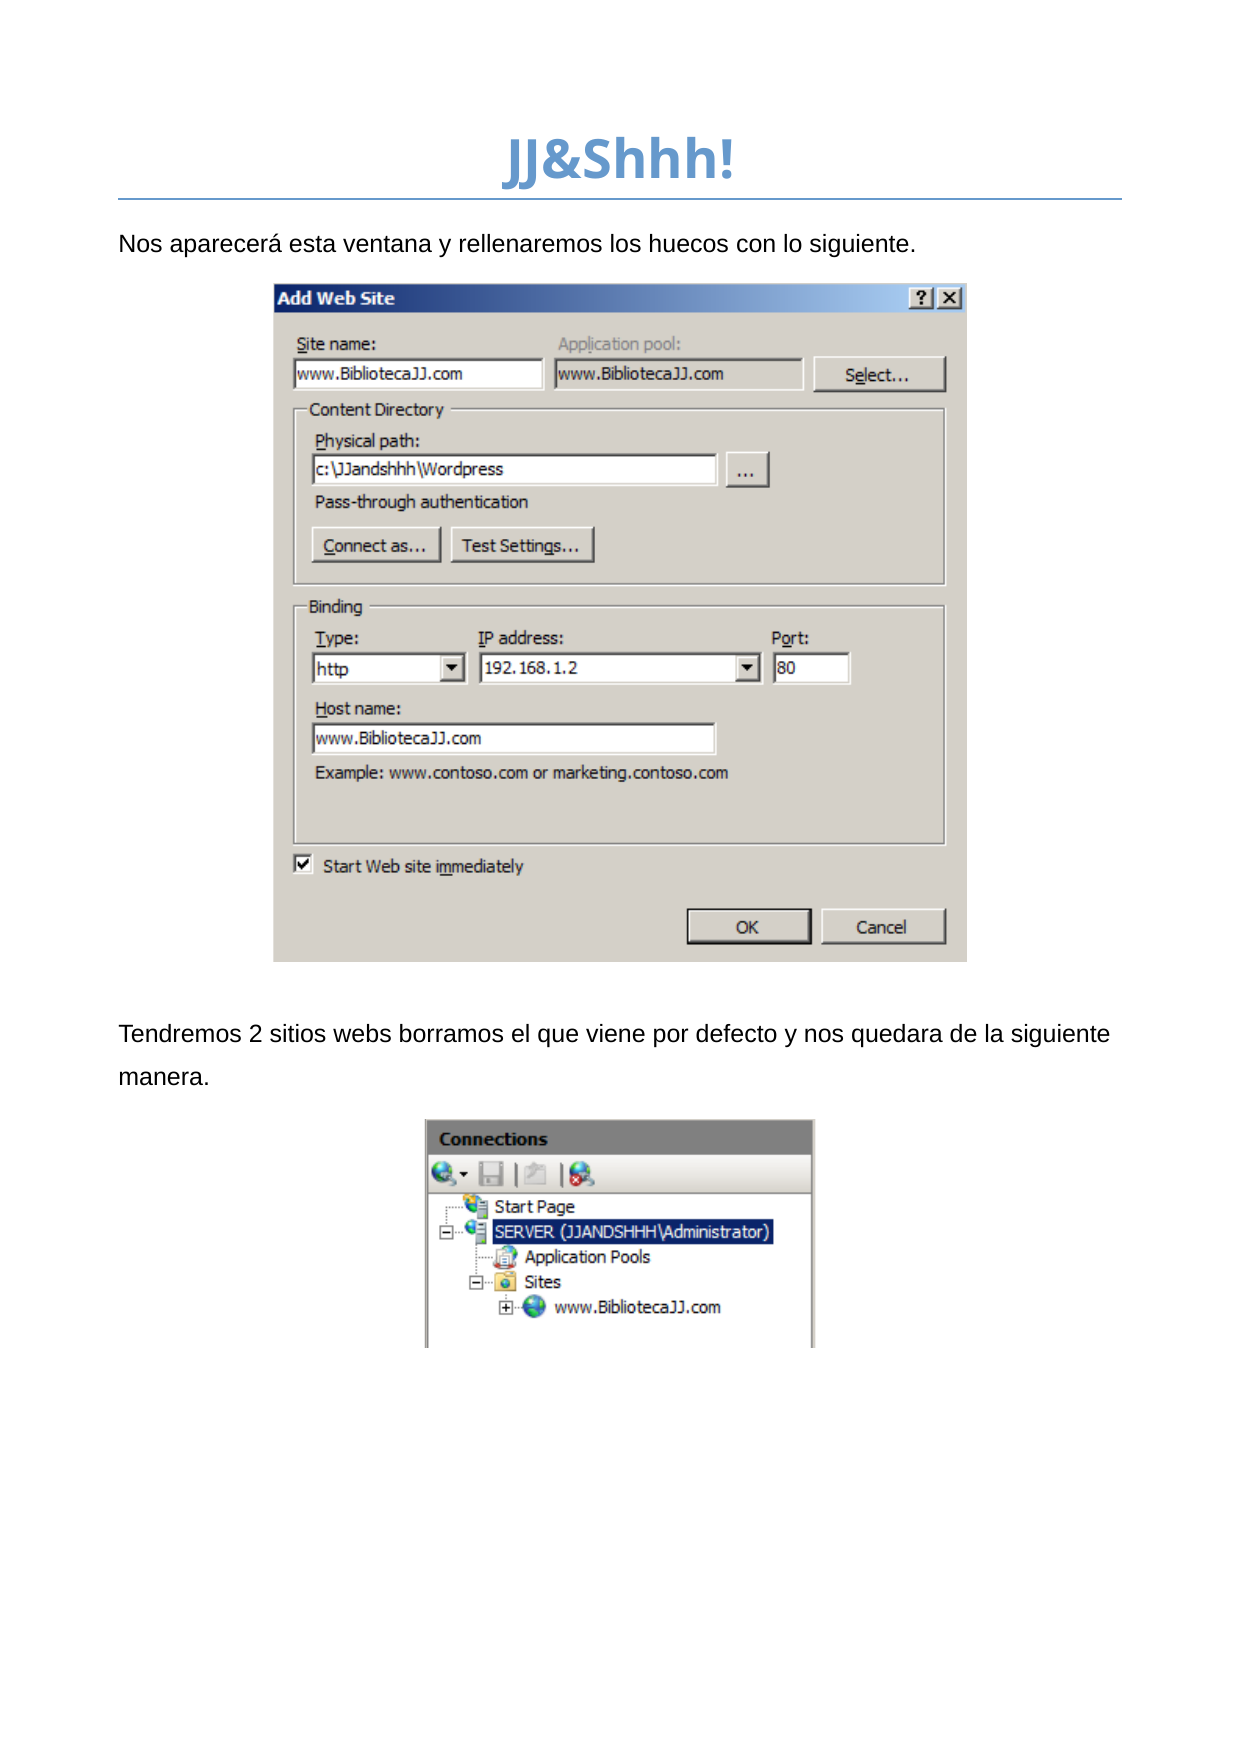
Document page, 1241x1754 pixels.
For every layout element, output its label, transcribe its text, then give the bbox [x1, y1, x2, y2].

picture [273, 283, 967, 962]
text Tendremos 2 sitios webs borramos el que viene por defecto y nos quedara de la siguiente manera. [118, 1019, 1122, 1091]
picture [424, 1119, 816, 1348]
text Nos aparecerá esta ventana y rellenaremos los huecos con lo siguiente. [118, 229, 1122, 258]
